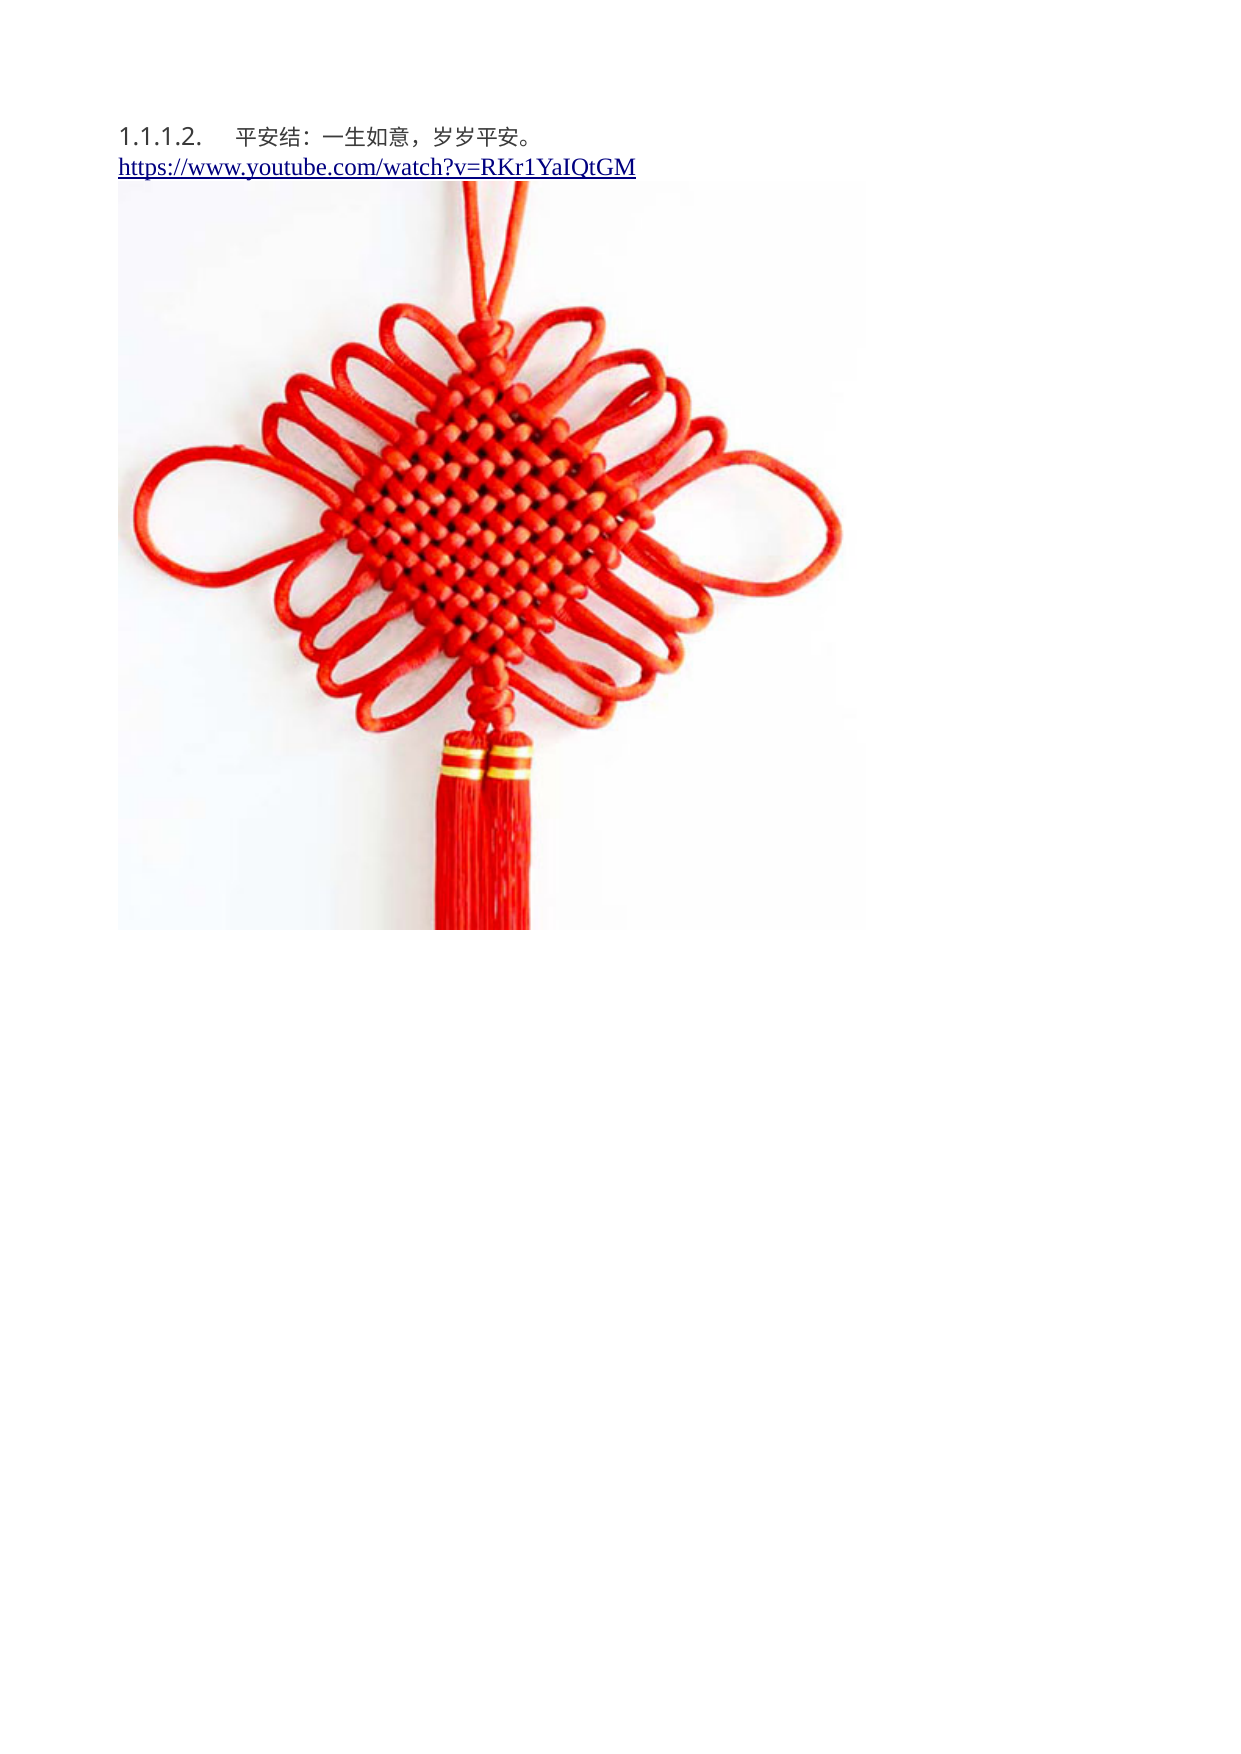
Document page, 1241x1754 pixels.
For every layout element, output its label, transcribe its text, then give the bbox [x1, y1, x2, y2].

picture [118, 181, 867, 930]
list https://www.youtube.com/watch?v=RKr1YaIQtGM [118, 152, 1122, 181]
list 平安结：一生如意，岁岁平安。 [118, 118, 1122, 152]
